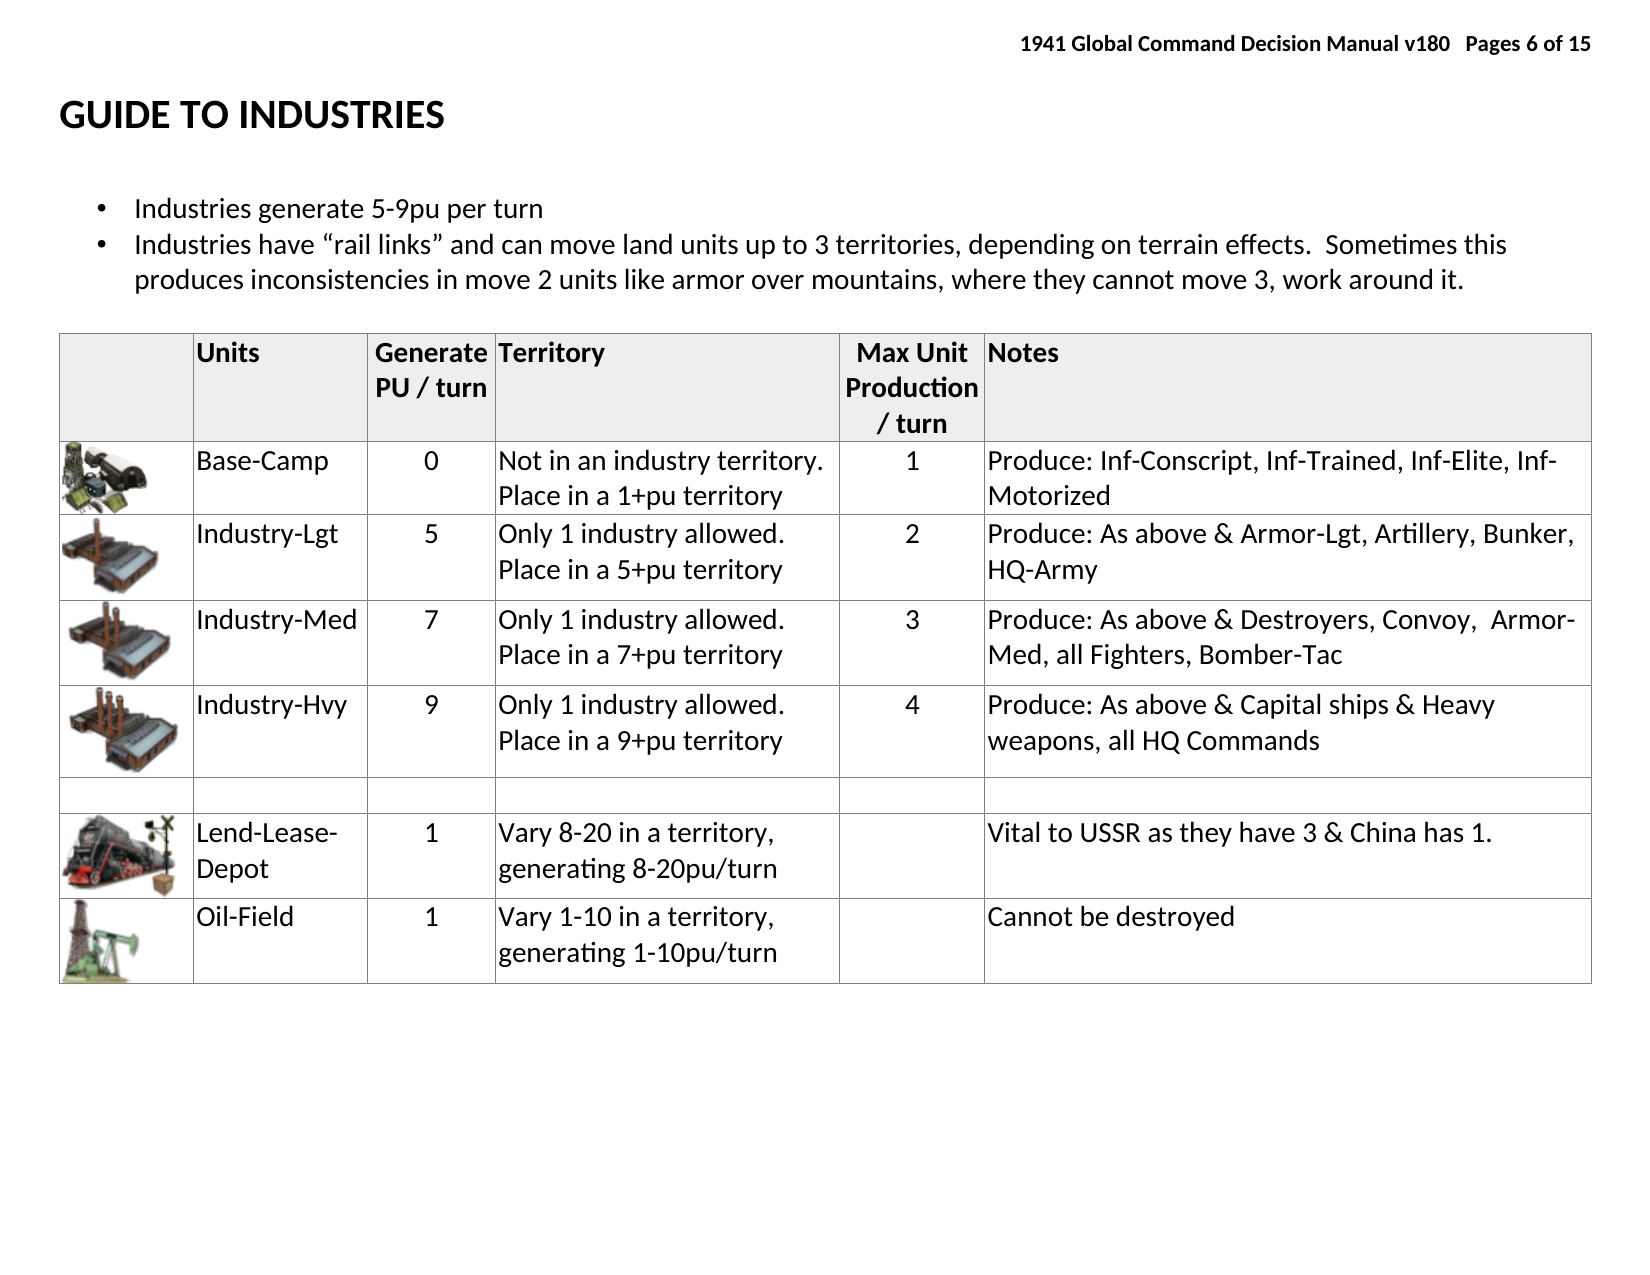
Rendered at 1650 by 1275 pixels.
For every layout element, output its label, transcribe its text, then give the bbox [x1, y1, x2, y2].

table_cell 4 [840, 686, 984, 777]
table_header Units [194, 334, 367, 441]
table_cell 1 [840, 442, 984, 514]
table_cell [840, 778, 984, 813]
table_cell Base-Camp [194, 442, 367, 514]
table_cell Lend-Lease-Depot [194, 814, 367, 897]
table_cell [368, 778, 495, 813]
table_cell [189, 686, 193, 777]
table_cell Oil-Field [194, 899, 367, 983]
table_cell Industry-Lgt [194, 515, 367, 600]
table_cell [60, 778, 193, 813]
table_cell [147, 899, 193, 983]
picture [62, 686, 189, 777]
table_header Max Unit Production / turn [840, 334, 984, 441]
table_cell 7 [368, 601, 495, 685]
table_cell Produce: Inf-Conscript, Inf-Trained, Inf-Elite, Inf-Motorized [985, 442, 1591, 514]
table_header Notes [985, 334, 1591, 441]
table_cell Produce: As above & Capital ships & Heavy weapons, all HQ Commands [985, 686, 1591, 777]
table_cell 3 [840, 601, 984, 685]
table_cell 1 [368, 814, 495, 897]
table_cell Cannot be destroyed [985, 899, 1591, 983]
table_cell [148, 442, 193, 514]
table_cell Produce: As above & Armor-Lgt, Artillery, Bunker, HQ-Army [985, 515, 1591, 600]
table_cell 2 [840, 515, 984, 600]
table_cell Only 1 industry allowed. Place in a 5+pu territory [496, 515, 839, 600]
table_cell [840, 814, 984, 897]
table_cell [985, 778, 1591, 813]
table_cell [194, 778, 367, 813]
table_cell 0 [368, 442, 495, 514]
table_header [60, 334, 193, 441]
table_cell Only 1 industry allowed. Place in a 9+pu territory [496, 686, 839, 777]
table_cell Industry-Med [194, 601, 367, 685]
table_header Generate PU / turn [368, 334, 495, 441]
picture [62, 814, 177, 983]
table_cell 9 [368, 686, 495, 777]
table_cell [177, 814, 193, 897]
table_cell Not in an industry territory. Place in a 1+pu territory [496, 442, 839, 514]
list Industries generate 5-9pu per turn [97, 190, 1591, 226]
table_cell Vital to USSR as they have 3 & China has 1. [985, 814, 1591, 897]
table_cell Industry-Hvy [194, 686, 367, 777]
table_cell Vary 8-20 in a territory, generating 8-20pu/turn [496, 814, 839, 897]
table_header Territory [496, 334, 839, 441]
list Industries have “rail links” and can move land units up to 3 territories, depending on terrain effects. Sometimes this produces inconsistencies in move 2 units like armor over mountains, where they cannot move 3, work around it. [97, 226, 1591, 297]
table_cell [496, 778, 839, 813]
table_cell 5 [368, 515, 495, 600]
table_cell 1 [368, 899, 495, 983]
table_cell [181, 601, 193, 685]
table_cell Vary 1-10 in a territory, generating 1-10pu/turn [496, 899, 839, 983]
table_cell [840, 899, 984, 983]
text GUIDE TO INDUSTRIES [59, 88, 1591, 139]
table_cell Produce: As above & Destroyers, Convoy, Armor-Med, all Fighters, Bomber-Tac [985, 601, 1591, 685]
table_cell [160, 515, 193, 600]
picture [62, 441, 181, 685]
table_cell Only 1 industry allowed. Place in a 7+pu territory [496, 601, 839, 685]
